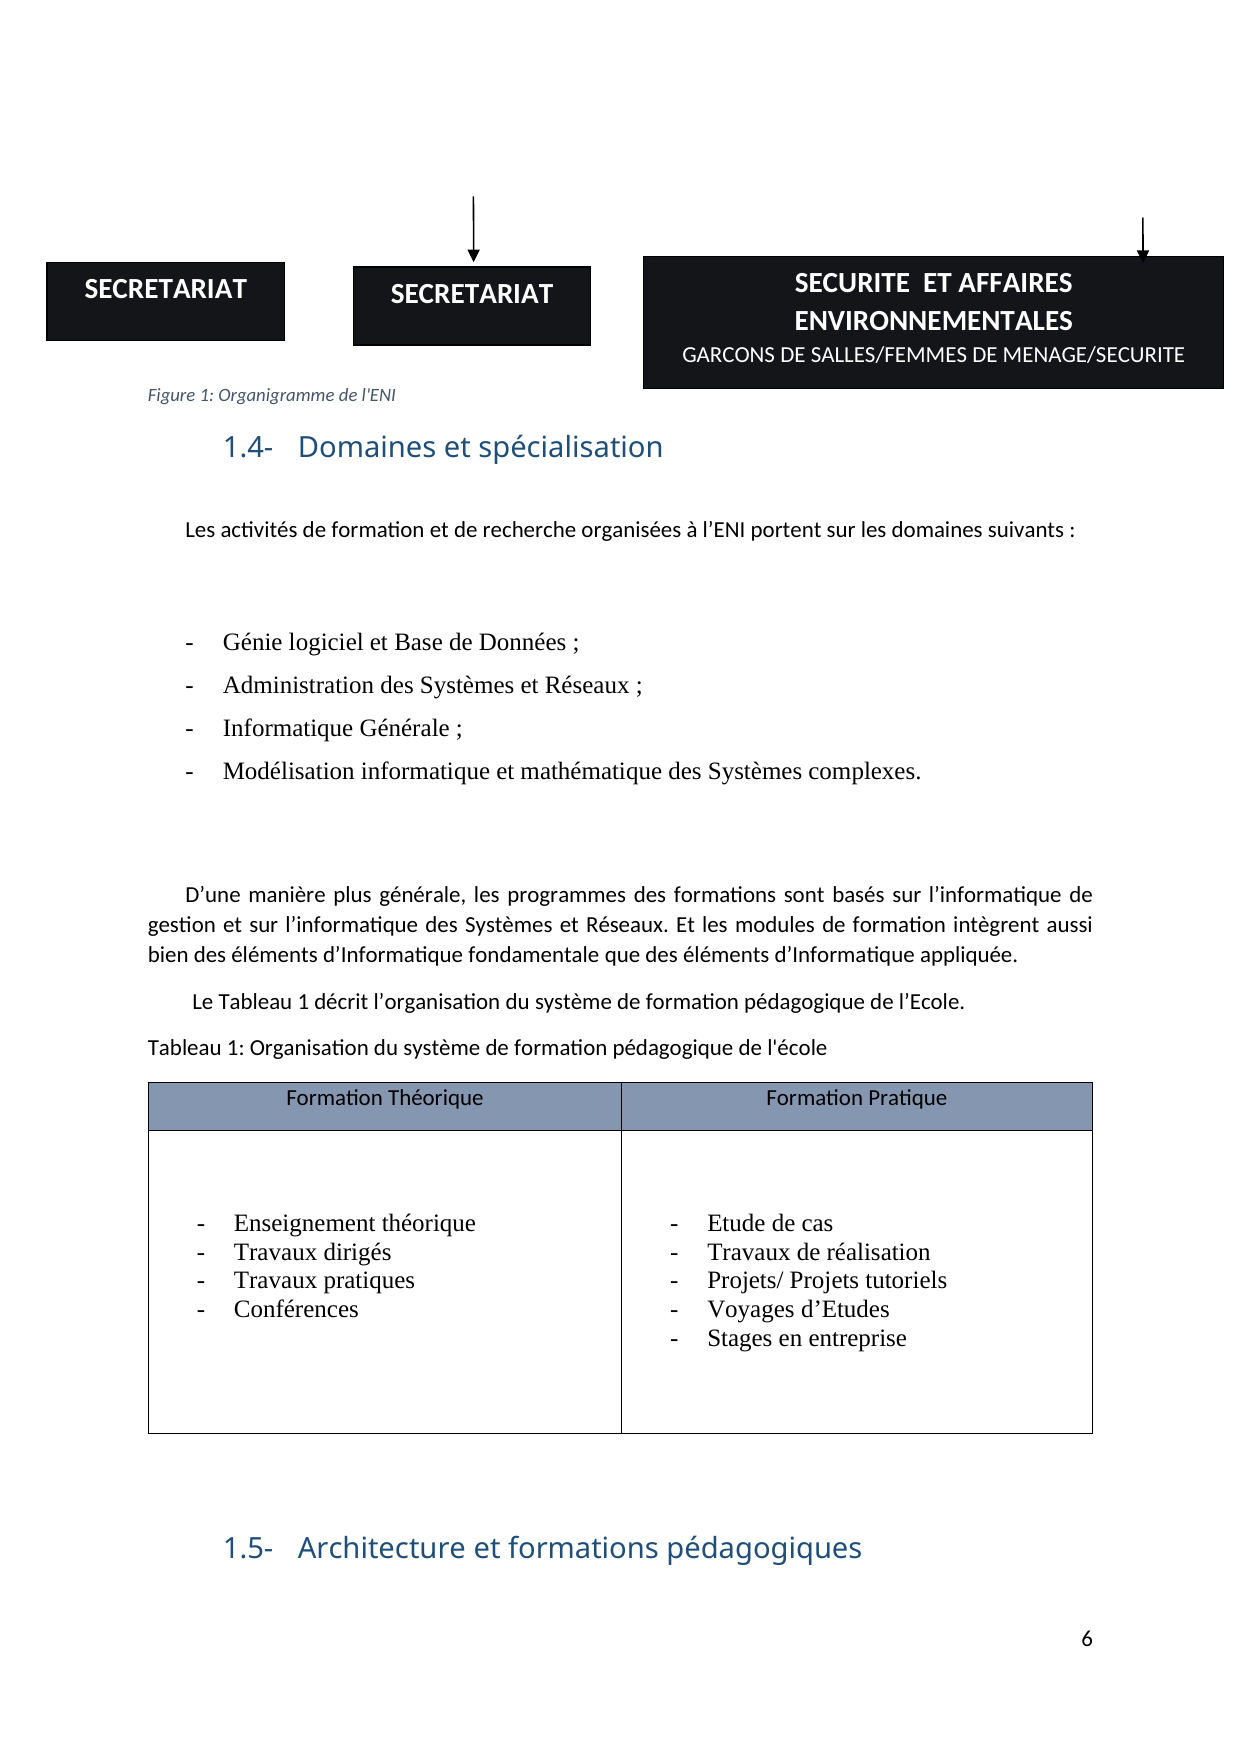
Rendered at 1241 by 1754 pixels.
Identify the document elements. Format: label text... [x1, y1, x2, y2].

list Modélisation informatique et mathématique des Systèmes complexes. [121, 692, 1157, 849]
text Figure 1: Organigramme de l'ENI [148, 383, 1093, 406]
list Informatique Générale ; [121, 648, 1157, 692]
subtitle Architecture et formations pédagogiques [223, 1527, 1093, 1567]
text D’une manière plus générale, les programmes des formations sont basés sur l’informatique de gestion et sur l’informatique des Systèmes et Réseaux. Et les modules de formation intègrent aussi bien des éléments d’Informatique fondamentale que des éléments d’Informatique appliquée. [148, 881, 1093, 968]
text Les activités de formation et de recherche organisées à l’ENI portent sur les domaines suivants : [148, 516, 1093, 544]
subtitle Domaines et spécialisation [223, 427, 1093, 466]
text SECURITE ET AFFAIRES ENVIRONNEMENTALES [659, 264, 1208, 338]
text SECRETARIAT [62, 270, 269, 306]
list Génie logiciel et Base de Données ; [121, 562, 1157, 605]
text Tableau 1: Organisation du système de formation pédagogique de l'école [148, 1033, 1093, 1061]
list Administration des Systèmes et Réseaux ; [121, 605, 1157, 648]
text SECRETARIAT [369, 275, 575, 311]
table_cell Enseignement théorique Travaux dirigés Travaux pratiques Conférences [149, 1131, 621, 1433]
table_cell Etude de cas Travaux de réalisation Projets/ Projets tutoriels Voyages d’Etudes Stages en entreprise [622, 1131, 1092, 1433]
table_header Formation Pratique [622, 1083, 1092, 1130]
table_header Formation Théorique [149, 1083, 621, 1130]
text Le Tableau 1 décrit l’organisation du système de formation pédagogique de l’Ecole. [148, 987, 1093, 1015]
text GARCONS DE SALLES/FEMMES DE MENAGE/SECURITE [659, 340, 1208, 368]
